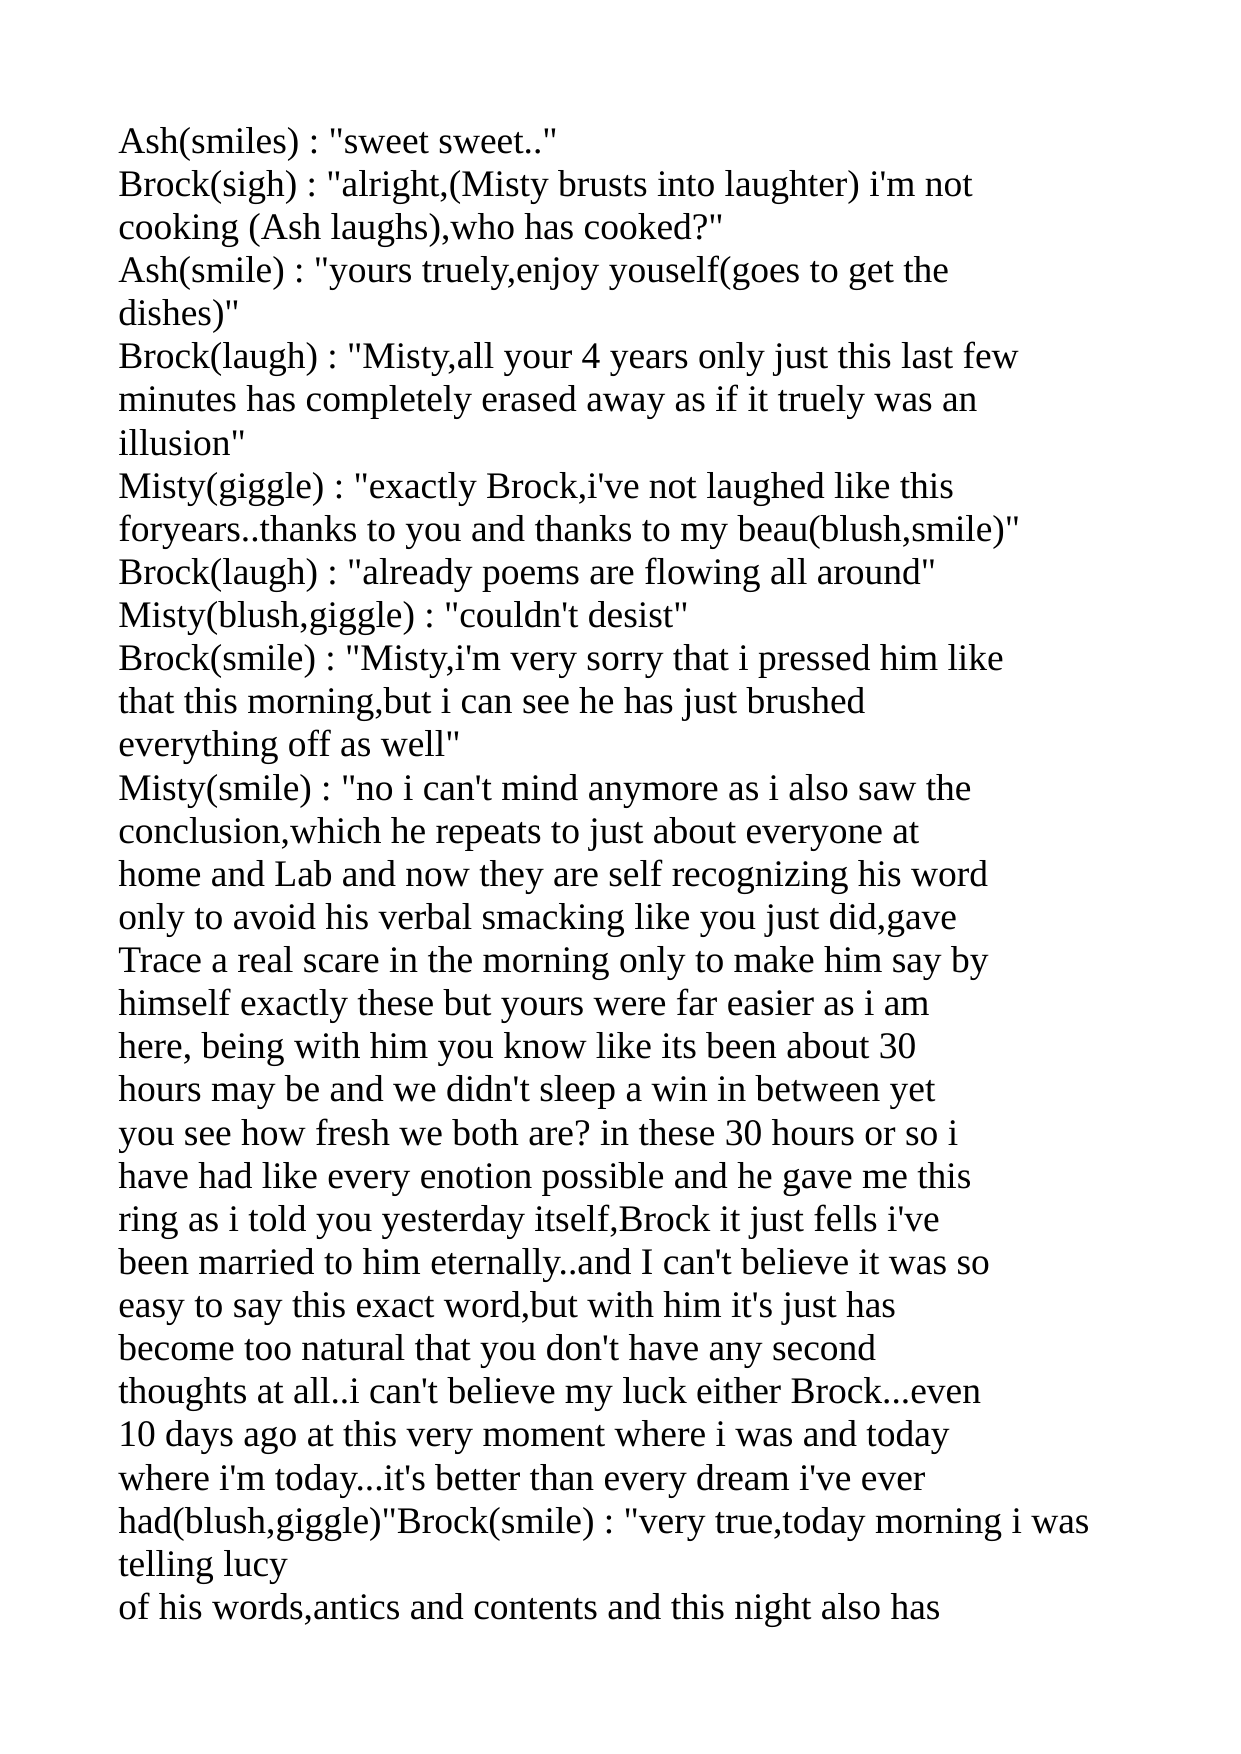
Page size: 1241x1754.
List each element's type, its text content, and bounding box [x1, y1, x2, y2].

text Ash(smiles) : "sweet sweet.." [118, 118, 1122, 161]
text cooking (Ash laughs),who has cooked?" [118, 204, 1122, 247]
text Brock(laugh) : "Misty,all your 4 years only just this last few [118, 334, 1122, 377]
text been married to him eternally..and I can't believe it was so [118, 1239, 1122, 1282]
text Misty(smile) : "no i can't mind anymore as i also saw the [118, 765, 1122, 808]
text Misty(blush,giggle) : "couldn't desist" [118, 592, 1122, 636]
text Brock(smile) : "Misty,i'm very sorry that i pressed him like [118, 636, 1122, 679]
text Misty(giggle) : "exactly Brock,i've not laughed like this foryears..thanks to you and thanks to my beau(blush,smile)" [118, 463, 1122, 549]
text home and Lab and now they are self recognizing his word [118, 851, 1122, 894]
text conclusion,which he repeats to just about everyone at [118, 808, 1122, 851]
text dishes)" [118, 291, 1122, 334]
text become too natural that you don't have any second [118, 1326, 1122, 1369]
text ring as i told you yesterday itself,Brock it just fells i've [118, 1196, 1122, 1239]
text had(blush,giggle)"Brock(smile) : "very true,today morning i was telling lucy [118, 1498, 1122, 1584]
text illusion" [118, 420, 1122, 463]
text Brock(sigh) : "alright,(Misty brusts into laughter) i'm not [118, 161, 1122, 204]
text easy to say this exact word,but with him it's just has [118, 1282, 1122, 1326]
text Trace a real scare in the morning only to make him say by [118, 937, 1122, 981]
text minutes has completely erased away as if it truely was an [118, 377, 1122, 420]
text only to avoid his verbal smacking like you just did,gave [118, 894, 1122, 937]
text have had like every enotion possible and he gave me this [118, 1153, 1122, 1196]
text 10 days ago at this very moment where i was and today [118, 1412, 1122, 1455]
text thoughts at all..i can't believe my luck either Brock...even [118, 1369, 1122, 1412]
text of his words,antics and contents and this night also has [118, 1584, 1122, 1627]
text you see how fresh we both are? in these 30 hours or so i [118, 1110, 1122, 1153]
text here, being with him you know like its been about 30 [118, 1024, 1122, 1067]
text himself exactly these but yours were far easier as i am [118, 981, 1122, 1024]
text where i'm today...it's better than every dream i've ever [118, 1455, 1122, 1498]
text Ash(smile) : "yours truely,enjoy youself(goes to get the [118, 247, 1122, 291]
text that this morning,but i can see he has just brushed [118, 679, 1122, 722]
text Brock(laugh) : "already poems are flowing all around" [118, 549, 1122, 592]
text hours may be and we didn't sleep a win in between yet [118, 1067, 1122, 1110]
text everything off as well" [118, 722, 1122, 765]
